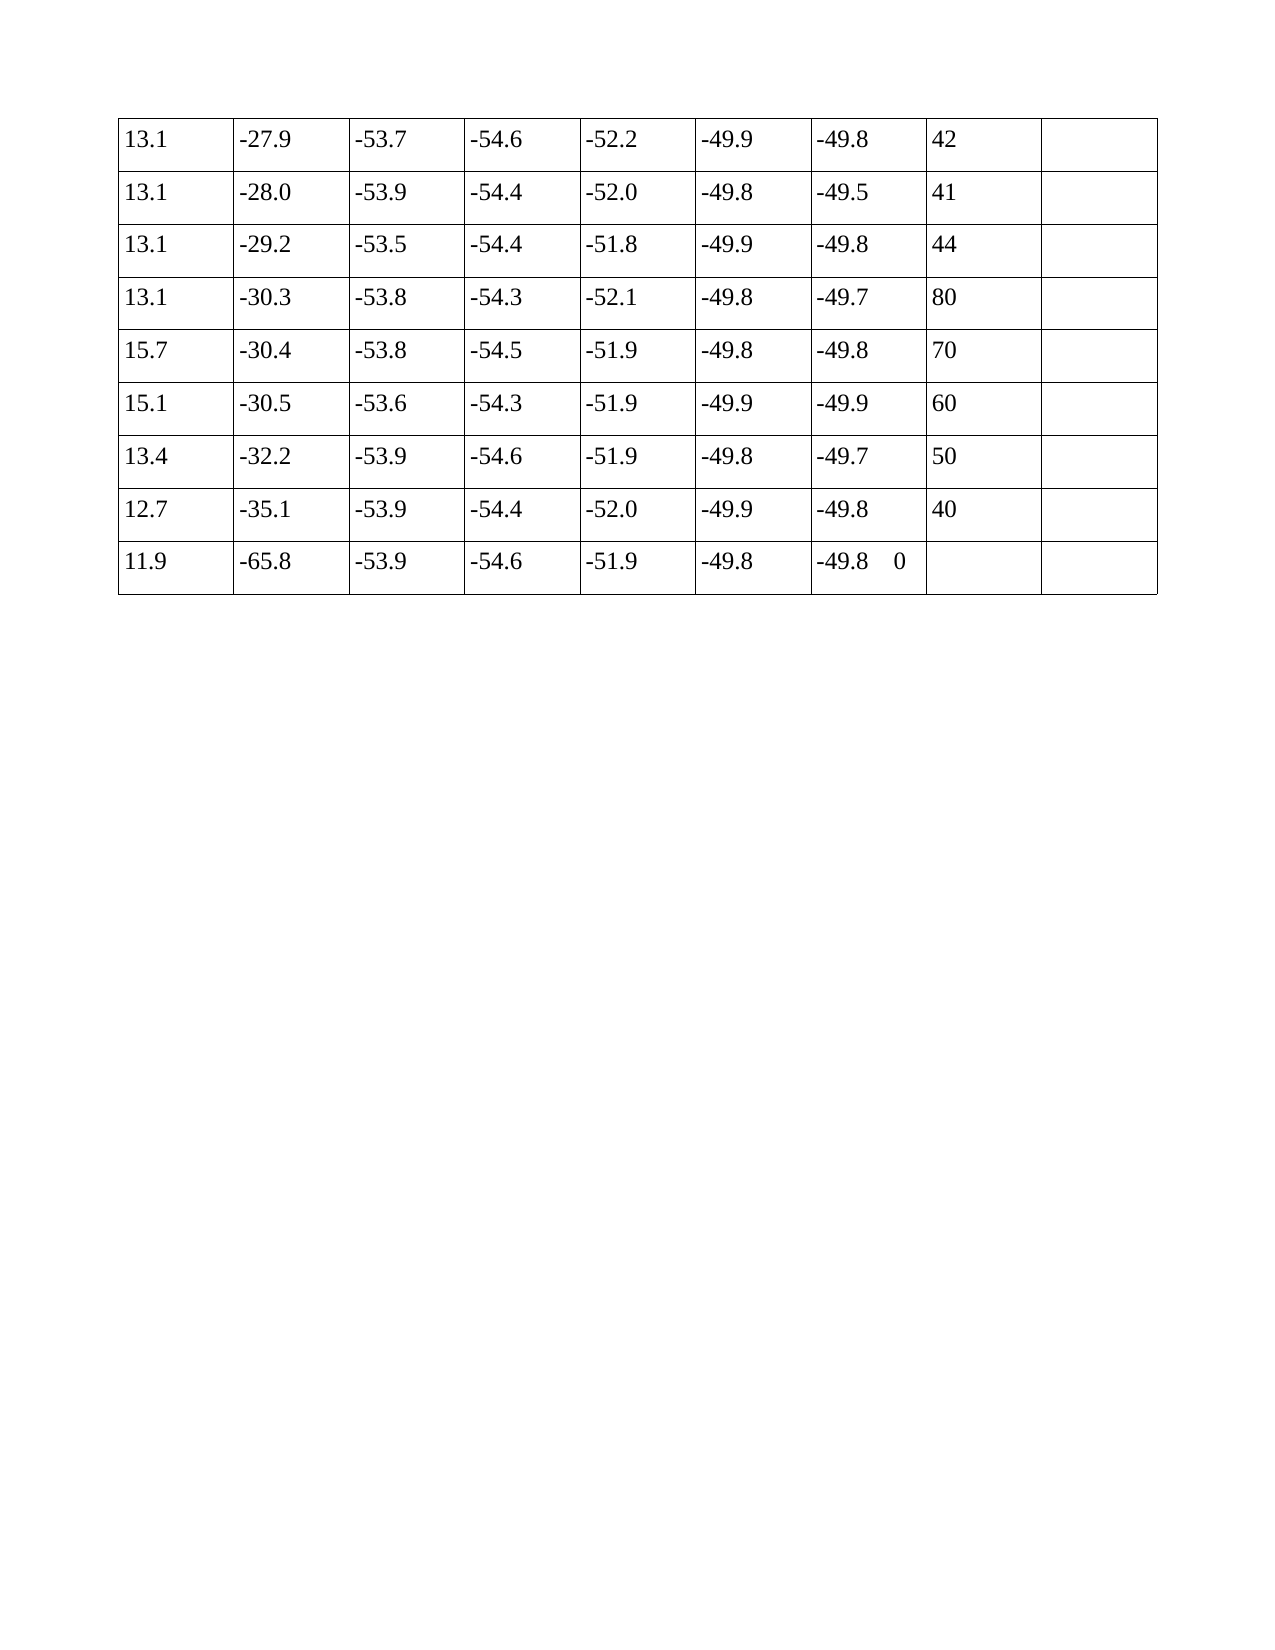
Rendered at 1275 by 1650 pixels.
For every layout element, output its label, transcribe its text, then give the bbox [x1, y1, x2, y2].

table_cell -54.6 [465, 436, 580, 488]
table_cell 60 [927, 383, 1041, 435]
table_cell -53.7 [350, 119, 464, 171]
table_cell 13.1 [119, 172, 233, 224]
table_cell -49.8 [812, 225, 926, 277]
table_cell -49.8 0 [812, 542, 926, 593]
table_cell [1042, 278, 1157, 329]
table_cell -51.9 [581, 330, 695, 382]
table_cell -53.9 [350, 542, 464, 593]
table_cell -52.0 [581, 172, 695, 224]
table_cell -35.1 [234, 489, 349, 541]
table_cell [1042, 436, 1157, 488]
table_cell -52.1 [581, 278, 695, 329]
table_cell -29.2 [234, 225, 349, 277]
table_cell -49.7 [812, 278, 926, 329]
table_cell -52.0 [581, 489, 695, 541]
table_cell -53.5 [350, 225, 464, 277]
table_cell -52.2 [581, 119, 695, 171]
table_cell -51.9 [581, 436, 695, 488]
table_cell -65.8 [234, 542, 349, 593]
table_cell 50 [927, 436, 1041, 488]
table_cell -49.9 [696, 383, 811, 435]
table_cell -49.9 [696, 489, 811, 541]
table_cell -53.8 [350, 278, 464, 329]
table_cell -32.2 [234, 436, 349, 488]
table_cell 44 [927, 225, 1041, 277]
table_cell -49.9 [696, 225, 811, 277]
table_cell 12.7 [119, 489, 233, 541]
table_cell [1042, 172, 1157, 224]
table_cell 40 [927, 489, 1041, 541]
table_cell 80 [927, 278, 1041, 329]
table_cell -49.8 [812, 119, 926, 171]
table_cell [1042, 383, 1157, 435]
table_cell 70 [927, 330, 1041, 382]
table_cell 13.1 [119, 225, 233, 277]
table_cell -54.4 [465, 489, 580, 541]
table_cell -30.3 [234, 278, 349, 329]
table_cell -49.8 [696, 542, 811, 593]
table_cell 13.1 [119, 119, 233, 171]
table_cell -53.9 [350, 436, 464, 488]
table_cell -53.8 [350, 330, 464, 382]
table_cell -49.8 [812, 489, 926, 541]
table_cell 41 [927, 172, 1041, 224]
table_cell -54.6 [465, 119, 580, 171]
table_cell [1042, 330, 1157, 382]
table_cell -30.5 [234, 383, 349, 435]
table_cell -49.8 [696, 278, 811, 329]
table_cell 42 [927, 119, 1041, 171]
table_cell -49.9 [812, 383, 926, 435]
table_cell [1042, 225, 1157, 277]
table_cell -53.6 [350, 383, 464, 435]
table_cell [927, 542, 1041, 593]
table_cell -49.9 [696, 119, 811, 171]
table_cell -54.3 [465, 383, 580, 435]
table_cell [1042, 119, 1157, 171]
table_cell 15.1 [119, 383, 233, 435]
table_cell -54.6 [465, 542, 580, 593]
table_cell -51.9 [581, 383, 695, 435]
table_cell -49.8 [812, 330, 926, 382]
table_cell -49.8 [696, 172, 811, 224]
table_cell -49.8 [696, 330, 811, 382]
table_cell -54.5 [465, 330, 580, 382]
table_cell [1042, 542, 1157, 593]
table_cell 11.9 [119, 542, 233, 593]
table_cell 13.1 [119, 278, 233, 329]
table_cell -27.9 [234, 119, 349, 171]
table_cell -30.4 [234, 330, 349, 382]
table_cell -53.9 [350, 489, 464, 541]
table_cell -51.8 [581, 225, 695, 277]
table_cell -51.9 [581, 542, 695, 593]
table_cell -49.5 [812, 172, 926, 224]
table_cell -54.3 [465, 278, 580, 329]
table_cell 15.7 [119, 330, 233, 382]
table_cell -54.4 [465, 172, 580, 224]
table_cell 13.4 [119, 436, 233, 488]
table_cell -49.7 [812, 436, 926, 488]
table_cell -28.0 [234, 172, 349, 224]
table_cell -53.9 [350, 172, 464, 224]
table_cell -54.4 [465, 225, 580, 277]
table_cell -49.8 [696, 436, 811, 488]
table_cell [1042, 489, 1157, 541]
